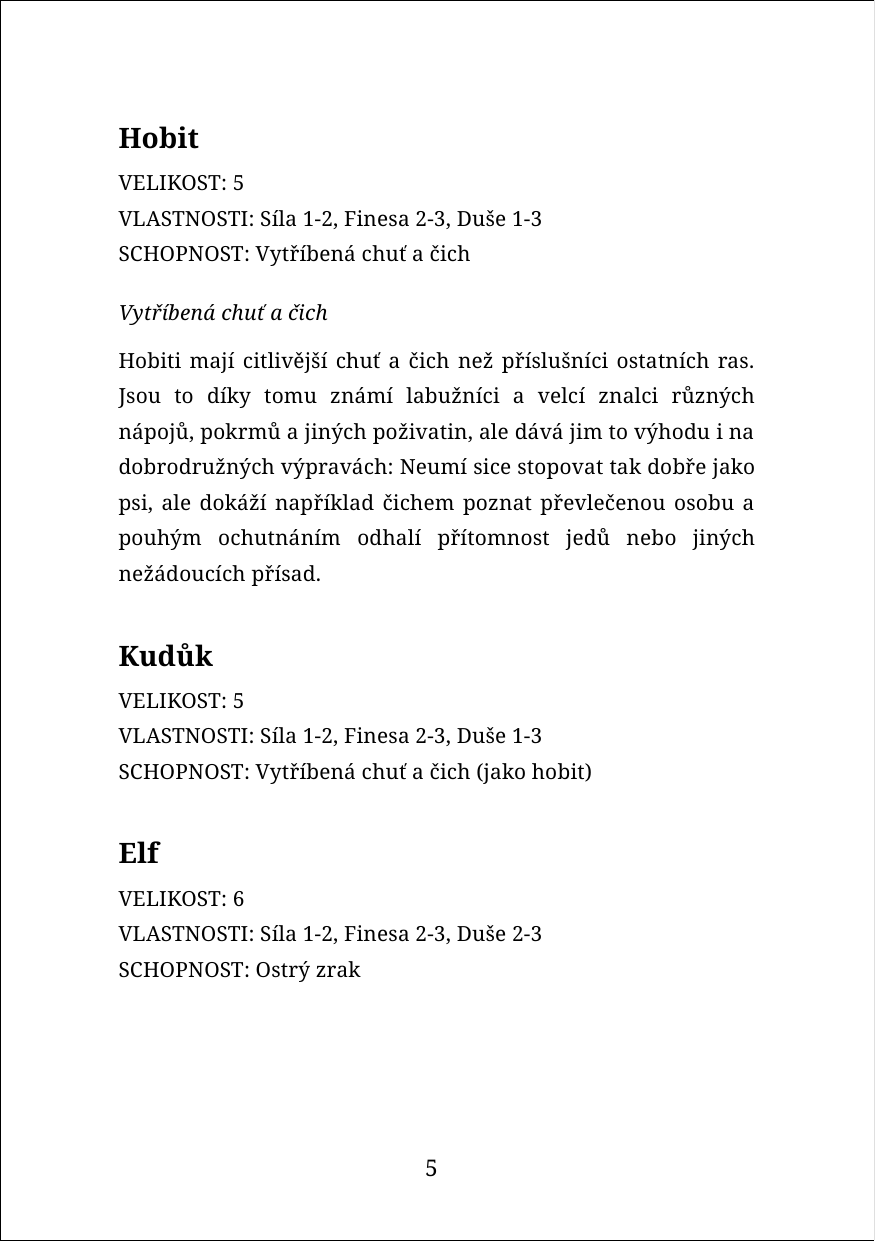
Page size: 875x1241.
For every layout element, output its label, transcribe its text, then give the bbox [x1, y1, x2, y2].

subtitle Elf [118, 834, 756, 872]
subtitle Hobit [118, 118, 756, 157]
text Vytříbená chuť a čich [118, 298, 756, 327]
subtitle Kudůk [118, 636, 756, 674]
text VELIKOST: 5 VLASTNOSTI: Síla 1-2, Finesa 2-3, Duše 1-3 SCHOPNOST: Vytříbená chuť a čich (jako hobit) [118, 686, 756, 785]
text VELIKOST: 6 VLASTNOSTI: Síla 1-2, Finesa 2-3, Duše 2-3 SCHOPNOST: Ostrý zrak [118, 884, 756, 983]
text VELIKOST: 5 VLASTNOSTI: Síla 1-2, Finesa 2-3, Duše 1-3 SCHOPNOST: Vytříbená chuť a čich [118, 168, 756, 268]
text Hobiti mají citlivější chuť a čich než příslušníci ostatních ras. Jsou to díky tomu známí labužníci a velcí znalci různých nápojů, pokrmů a jiných poživatin, ale dává jim to výhodu i na dobrodružných výpravách: Neumí sice stopovat tak dobře jako psi, ale dokáží například čichem poznat převlečenou osobu a pouhým ochutnáním odhalí přítomnost jedů nebo jiných nežádoucích přísad. [118, 346, 756, 587]
